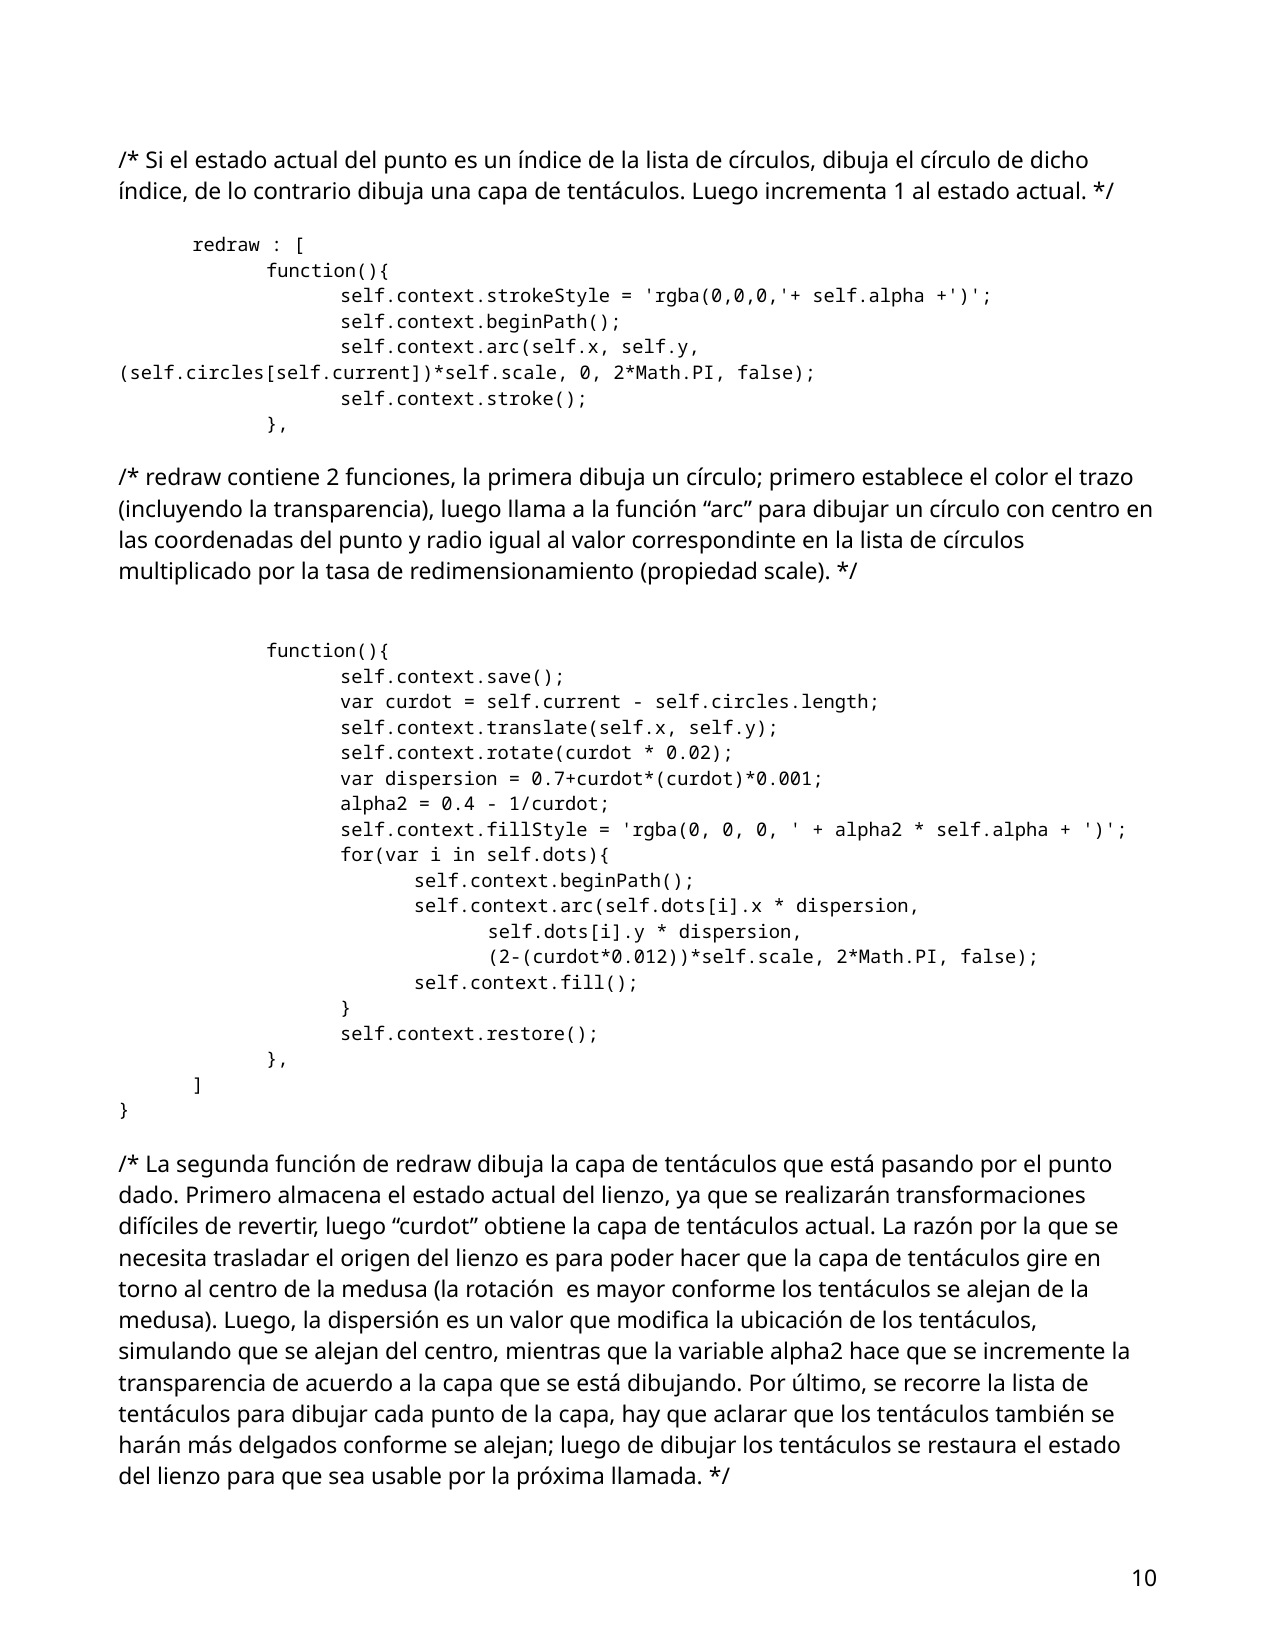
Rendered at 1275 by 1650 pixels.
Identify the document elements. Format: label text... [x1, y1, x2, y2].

text var curdot = self.current - self.circles.length; [118, 688, 1157, 714]
text } [118, 1097, 1157, 1122]
text self.dots[i].y * dispersion, [118, 918, 1157, 944]
text var dispersion = 0.7+curdot*(curdot)*0.001; [118, 765, 1157, 791]
text } [118, 995, 1157, 1020]
text (2-(curdot*0.012))*self.scale, 2*Math.PI, false); [118, 944, 1157, 969]
text alpha2 = 0.4 - 1/curdot; [118, 791, 1157, 816]
text /* Si el estado actual del punto es un índice de la lista de círculos, dibuja el círculo de dicho índice, de lo contrario dibuja una capa de tentáculos. Luego incrementa 1 al estado actual. */ [118, 144, 1157, 206]
text self.context.arc(self.x, self.y, (self.circles[self.current])*self.scale, 0, 2*Math.PI, false); [118, 334, 1157, 385]
text self.context.rotate(curdot * 0.02); [118, 739, 1157, 765]
text self.context.beginPath(); [118, 867, 1157, 893]
text function(){ [118, 257, 1157, 283]
text self.context.stroke(); [118, 385, 1157, 410]
text }, [118, 1046, 1157, 1071]
text self.context.strokeStyle = 'rgba(0,0,0,'+ self.alpha +')'; [118, 283, 1157, 308]
text /* redraw contiene 2 funciones, la primera dibuja un círculo; primero establece el color el trazo (incluyendo la transparencia), luego llama a la función “arc” para dibujar un círculo con centro en las coordenadas del punto y radio igual al valor correspondinte en la lista de círculos multiplicado por la tasa de redimensionamiento (propiedad scale). */ [118, 461, 1157, 586]
text for(var i in self.dots){ [118, 842, 1157, 867]
text self.context.beginPath(); [118, 308, 1157, 334]
text self.context.arc(self.dots[i].x * dispersion, [118, 893, 1157, 918]
text self.context.fill(); [118, 969, 1157, 995]
text }, [118, 410, 1157, 436]
text function(){ [118, 637, 1157, 663]
text self.context.fillStyle = 'rgba(0, 0, 0, ' + alpha2 * self.alpha + ')'; [118, 816, 1157, 842]
text redraw : [ [118, 232, 1157, 257]
text /* La segunda función de redraw dibuja la capa de tentáculos que está pasando por el punto dado. Primero almacena el estado actual del lienzo, ya que se realizarán transformaciones difíciles de revertir, luego “curdot” obtiene la capa de tentáculos actual. La razón por la que se necesita trasladar el origen del lienzo es para poder hacer que la capa de tentáculos gire en torno al centro de la medusa (la rotación es mayor conforme los tentáculos se alejan de la medusa). Luego, la dispersión es un valor que modifica la ubicación de los tentáculos, simulando que se alejan del centro, mientras que la variable alpha2 hace que se incremente la transparencia de acuerdo a la capa que se está dibujando. Por último, se recorre la lista de tentáculos para dibujar cada punto de la capa, hay que aclarar que los tentáculos también se harán más delgados conforme se alejan; luego de dibujar los tentáculos se restaura el estado del lienzo para que sea usable por la próxima llamada. */ [118, 1148, 1157, 1492]
text self.context.translate(self.x, self.y); [118, 714, 1157, 739]
text self.context.restore(); [118, 1020, 1157, 1046]
text self.context.save(); [118, 663, 1157, 688]
text ] [118, 1071, 1157, 1097]
